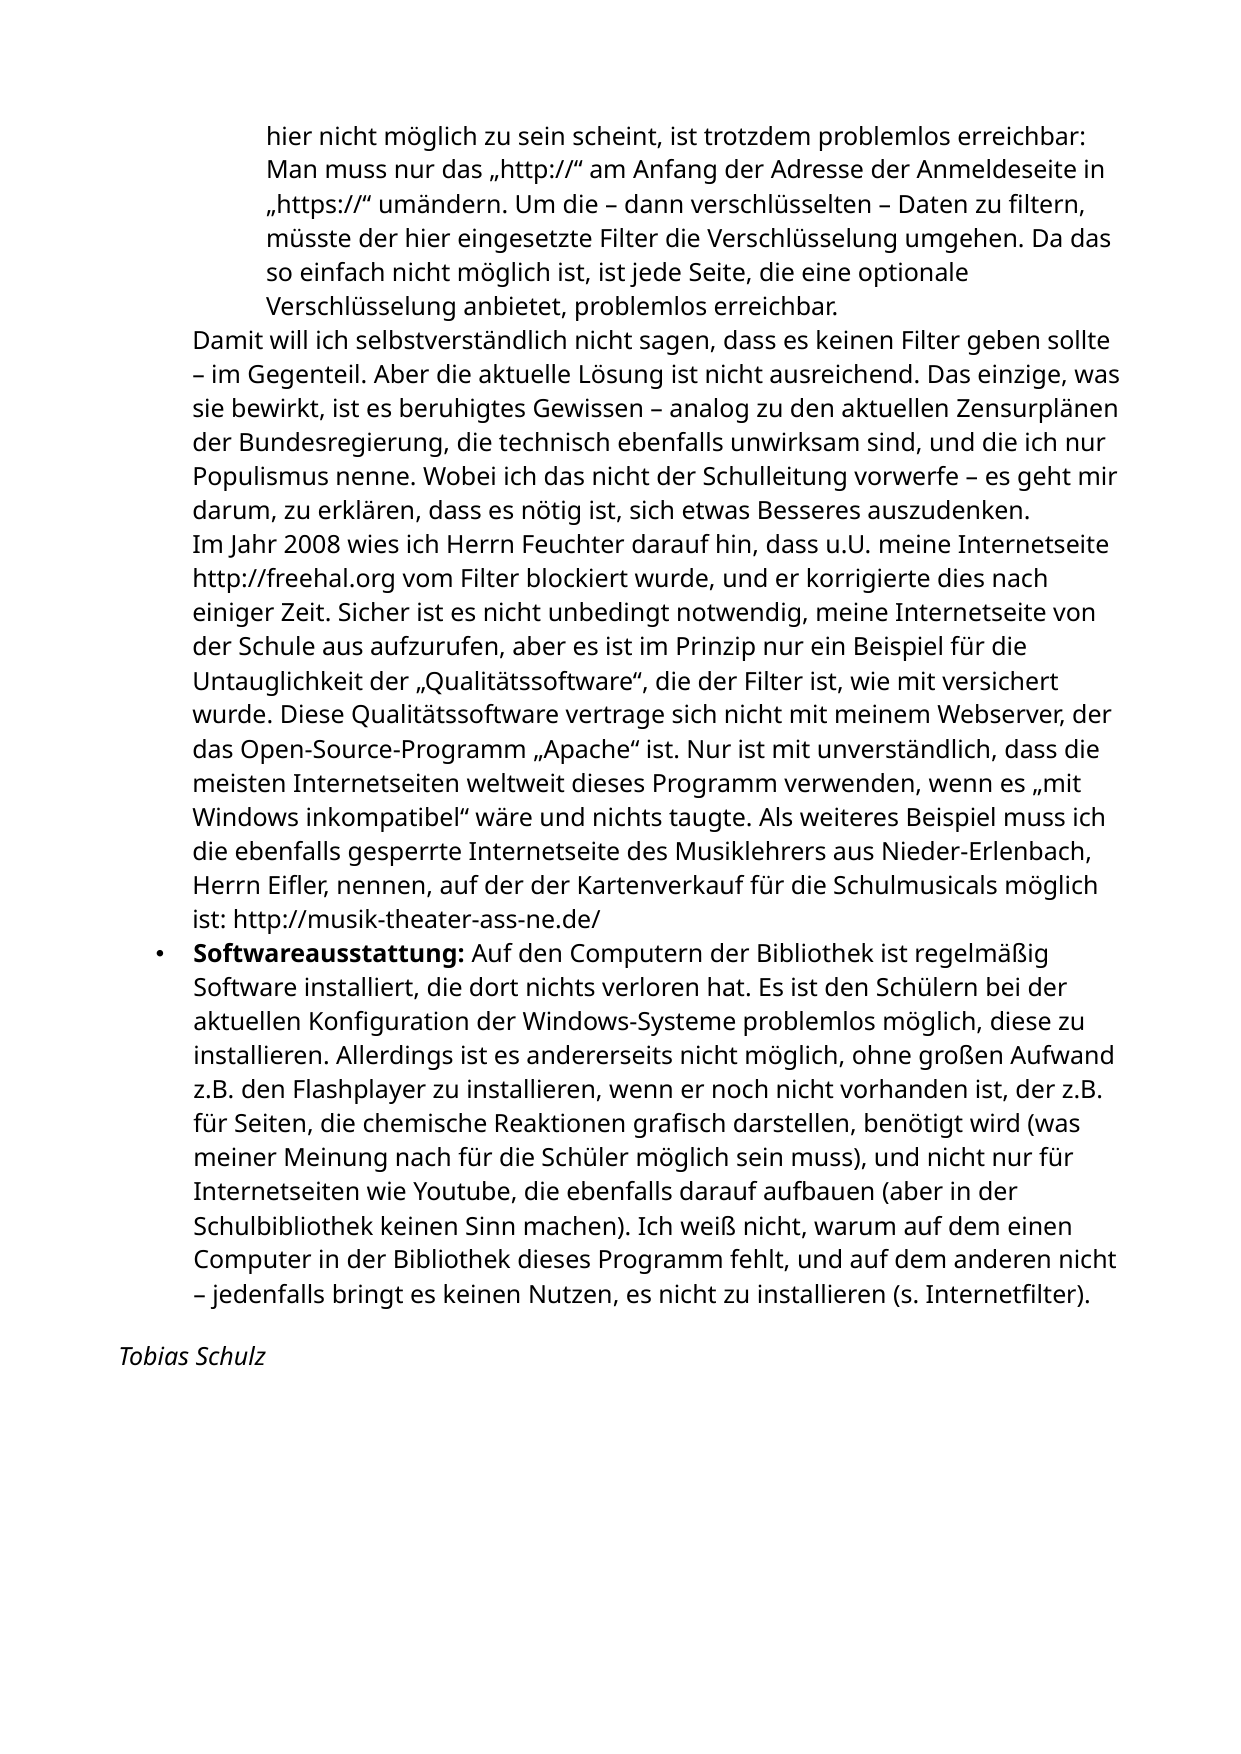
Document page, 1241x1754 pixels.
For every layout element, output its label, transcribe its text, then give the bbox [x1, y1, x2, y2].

list hier nicht möglich zu sein scheint, ist trotzdem problemlos erreichbar: Man muss nur das „http://“ am Anfang der Adresse der Anmeldeseite in „https://“ umändern. Um die – dann verschlüsselten – Daten zu filtern, müsste der hier eingesetzte Filter die Verschlüsselung umgehen. Da das so einfach nicht möglich ist, ist jede Seite, die eine optionale Verschlüsselung anbietet, problemlos erreichbar. [228, 118, 1122, 322]
text Tobias Schulz [118, 1339, 1122, 1373]
list Softwareausstattung: Auf den Computern der Bibliothek ist regelmäßig Software installiert, die dort nichts verloren hat. Es ist den Schülern bei der aktuellen Konfiguration der Windows-Systeme problemlos möglich, diese zu installieren. Allerdings ist es andererseits nicht möglich, ohne großen Aufwand z.B. den Flashplayer zu installieren, wenn er noch nicht vorhanden ist, der z.B. für Seiten, die chemische Reaktionen grafisch darstellen, benötigt wird (was meiner Meinung nach für die Schüler möglich sein muss), und nicht nur für Internetseiten wie Youtube, die ebenfalls darauf aufbauen (aber in der Schulbibliothek keinen Sinn machen). Ich weiß nicht, warum auf dem einen Computer in der Bibliothek dieses Programm fehlt, und auf dem anderen nicht – jedenfalls bringt es keinen Nutzen, es nicht zu installieren (s. Internetfilter). [156, 936, 1122, 1310]
list Im Jahr 2008 wies ich Herrn Feuchter darauf hin, dass u.U. meine Internetseite http://freehal.org vom Filter blockiert wurde, und er korrigierte dies nach einiger Zeit. Sicher ist es nicht unbedingt notwendig, meine Internetseite von der Schule aus aufzurufen, aber es ist im Prinzip nur ein Beispiel für die Untauglichkeit der „Qualitätssoftware“, die der Filter ist, wie mit versichert wurde. Diese Qualitätssoftware vertrage sich nicht mit meinem Webserver, der das Open-Source-Programm „Apache“ ist. Nur ist mit unverständlich, dass die meisten Internetseiten weltweit dieses Programm verwenden, wenn es „mit Windows inkompatibel“ wäre und nichts taugte. Als weiteres Beispiel muss ich die ebenfalls gesperrte Internetseite des Musiklehrers aus Nieder-Erlenbach, Herrn Eifler, nennen, auf der der Kartenverkauf für die Schulmusicals möglich ist: http://musik-theater-ass-ne.de/ [154, 527, 1122, 936]
list Damit will ich selbstverständlich nicht sagen, dass es keinen Filter geben sollte – im Gegenteil. Aber die aktuelle Lösung ist nicht ausreichend. Das einzige, was sie bewirkt, ist es beruhigtes Gewissen – analog zu den aktuellen Zensurplänen der Bundesregierung, die technisch ebenfalls unwirksam sind, und die ich nur Populismus nenne. Wobei ich das nicht der Schulleitung vorwerfe – es geht mir darum, zu erklären, dass es nötig ist, sich etwas Besseres auszudenken. [154, 322, 1122, 527]
